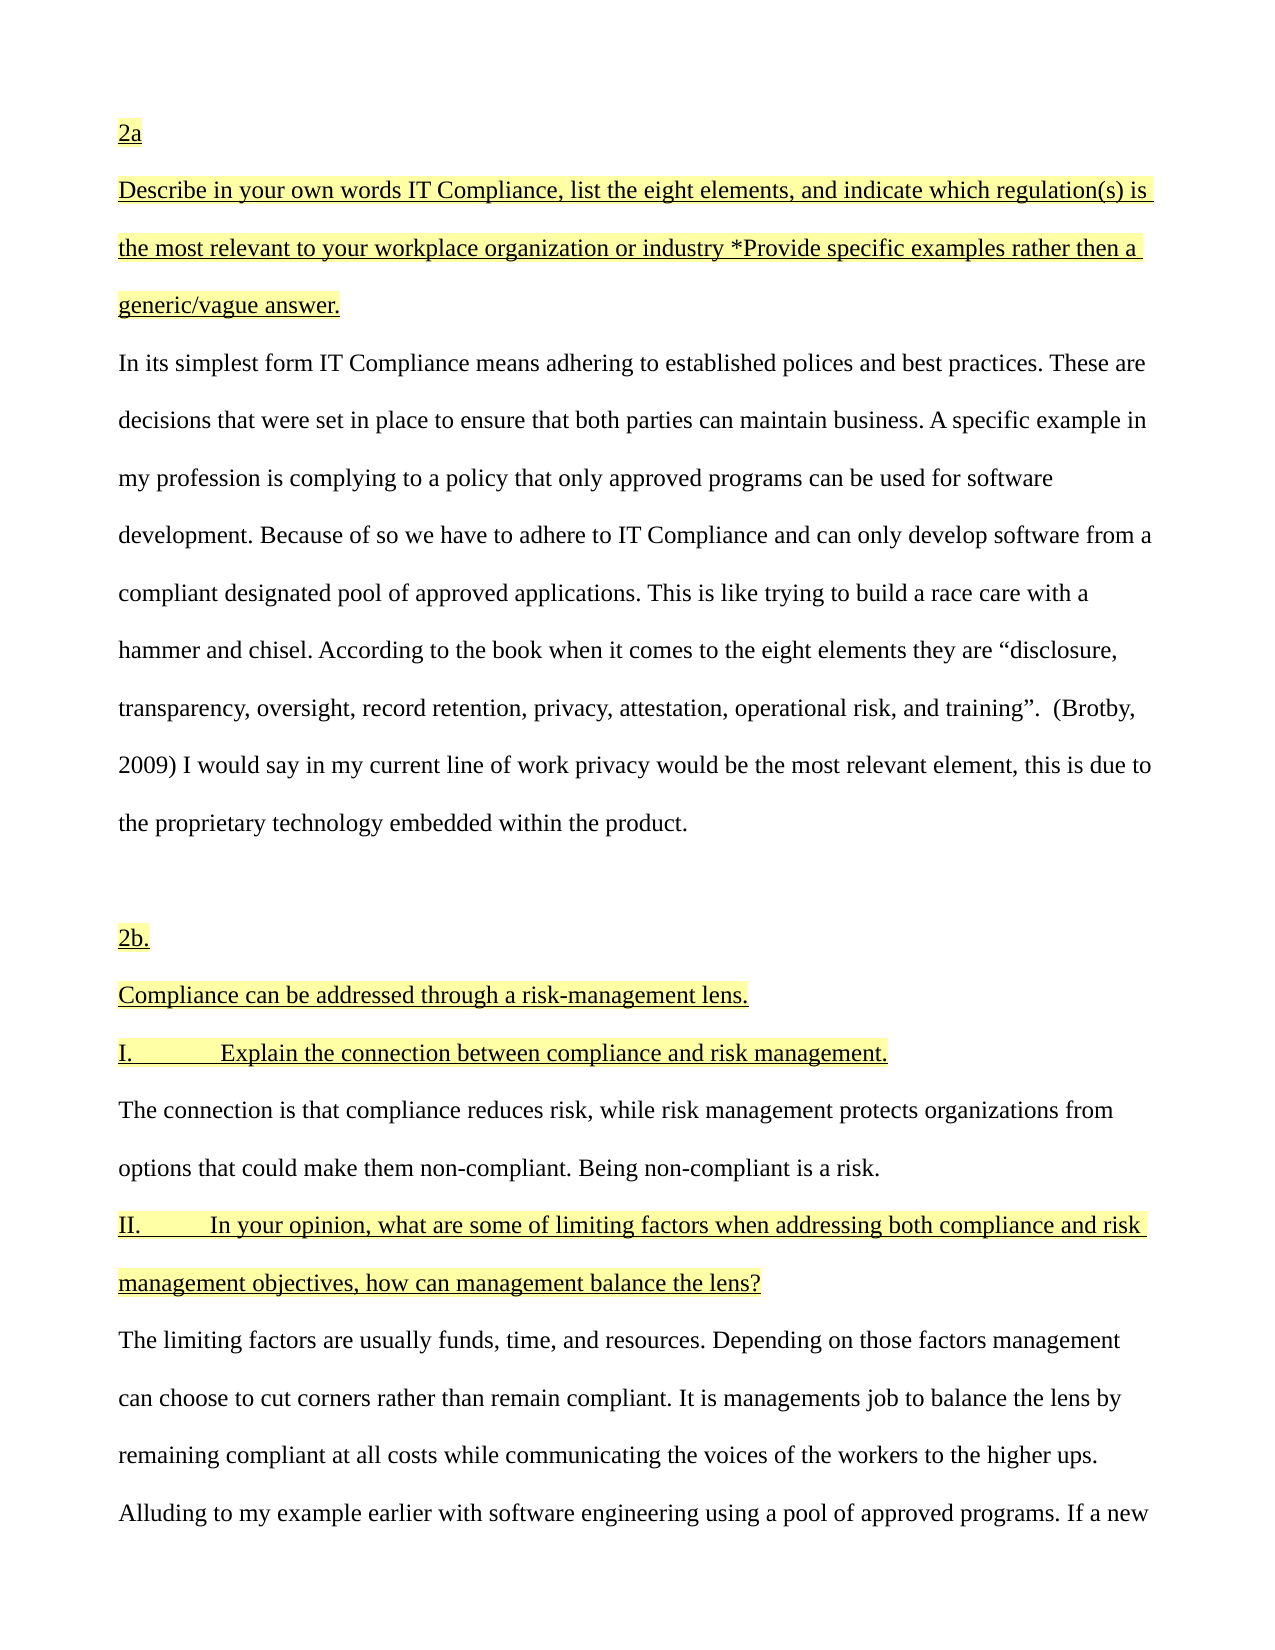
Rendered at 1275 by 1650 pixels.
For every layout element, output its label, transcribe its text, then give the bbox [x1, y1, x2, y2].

text The connection is that compliance reduces risk, while risk management protects organizations from options that could make them non-compliant. Being non-compliant is a risk. [118, 1096, 1157, 1182]
text 2a [118, 118, 1157, 147]
text II. In your opinion, what are some of limiting factors when addressing both compliance and risk management objectives, how can management balance the lens? [118, 1211, 1157, 1297]
text 2b. [118, 923, 1157, 952]
text The limiting factors are usually funds, time, and resources. Depending on those factors management can choose to cut corners rather than remain compliant. It is managements job to balance the lens by remaining compliant at all costs while communicating the voices of the workers to the higher ups. Alluding to my example earlier with software engineering using a pool of approved programs. If a new [118, 1326, 1157, 1527]
text In its simplest form IT Compliance means adhering to established polices and best practices. These are decisions that were set in place to ensure that both parties can maintain business. A specific example in my profession is complying to a policy that only approved programs can be used for software development. Because of so we have to adhere to IT Compliance and can only develop software from a compliant designated pool of approved applications. This is like trying to build a race care with a hammer and chisel. According to the book when it comes to the eight elements they are “disclosure, transparency, oversight, record retention, privacy, attestation, operational risk, and training”. (Brotby, 2009) I would say in my current line of work privacy would be the most relevant element, this is due to the proprietary technology embedded within the product. [118, 348, 1157, 837]
text I. Explain the connection between compliance and risk management. [118, 1038, 1157, 1067]
text Describe in your own words IT Compliance, list the eight elements, and indicate which regulation(s) is the most relevant to your workplace organization or industry *Provide specific examples rather then a generic/vague answer. [118, 176, 1157, 319]
text Compliance can be addressed through a risk-management lens. [118, 981, 1157, 1009]
